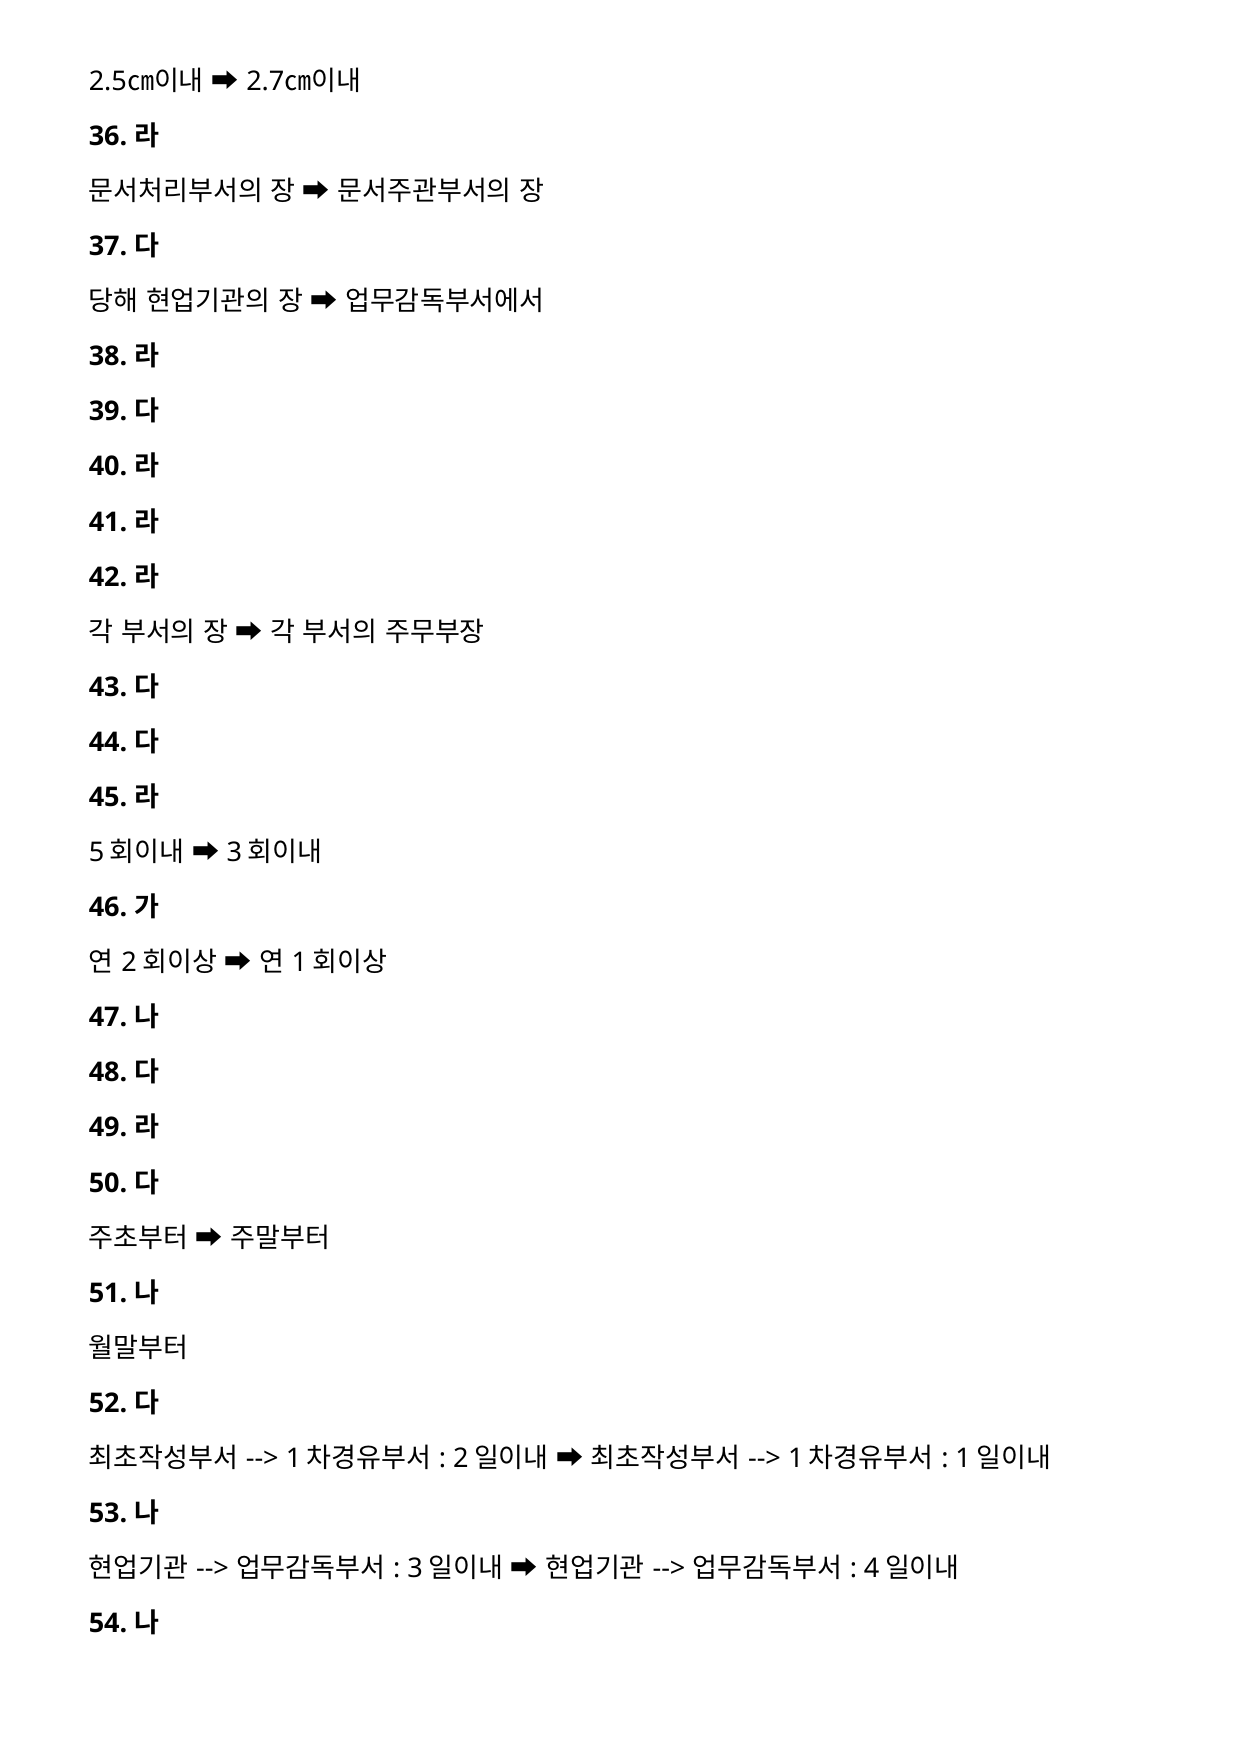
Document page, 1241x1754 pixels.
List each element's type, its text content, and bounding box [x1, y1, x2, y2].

text 각 부서의 장 ➡ 각 부서의 주무부장 [88, 610, 1152, 649]
text 연 2회이상 ➡ 연 1회이상 [88, 940, 1152, 979]
text 42. 라 [88, 554, 1152, 594]
text 44. 다 [88, 720, 1152, 759]
text 현업기관 --> 업무감독부서 : 3일이내 ➡ 현업기관 --> 업무감독부서 : 4일이내 [88, 1546, 1152, 1585]
text 주초부터 ➡ 주말부터 [88, 1216, 1152, 1255]
text 41. 라 [88, 499, 1152, 539]
text 37. 다 [88, 224, 1152, 263]
text 36. 라 [88, 114, 1152, 153]
text 48. 다 [88, 1050, 1152, 1090]
text 49. 라 [88, 1105, 1152, 1145]
text 5회이내 ➡ 3회이내 [88, 830, 1152, 869]
text 문서처리부서의 장 ➡ 문서주관부서의 장 [88, 169, 1152, 208]
text 47. 나 [88, 995, 1152, 1034]
text 최초작성부서 --> 1차경유부서 : 2일이내 ➡ 최초작성부서 --> 1차경유부서 : 1일이내 [88, 1436, 1152, 1475]
text 45. 라 [88, 775, 1152, 814]
text 53. 나 [88, 1491, 1152, 1530]
text 월말부터 [88, 1326, 1152, 1365]
text 39. 다 [88, 389, 1152, 429]
text 54. 나 [88, 1601, 1152, 1640]
text 51. 나 [88, 1271, 1152, 1310]
text 38. 라 [88, 334, 1152, 373]
text 46. 가 [88, 885, 1152, 924]
text 43. 다 [88, 664, 1152, 704]
text 40. 라 [88, 444, 1152, 484]
text 당해 현업기관의 장 ➡ 업무감독부서에서 [88, 279, 1152, 318]
text 52. 다 [88, 1381, 1152, 1420]
text 50. 다 [88, 1161, 1152, 1200]
text 2.5㎝이내 ➡ 2.7㎝이내 [88, 59, 1152, 98]
